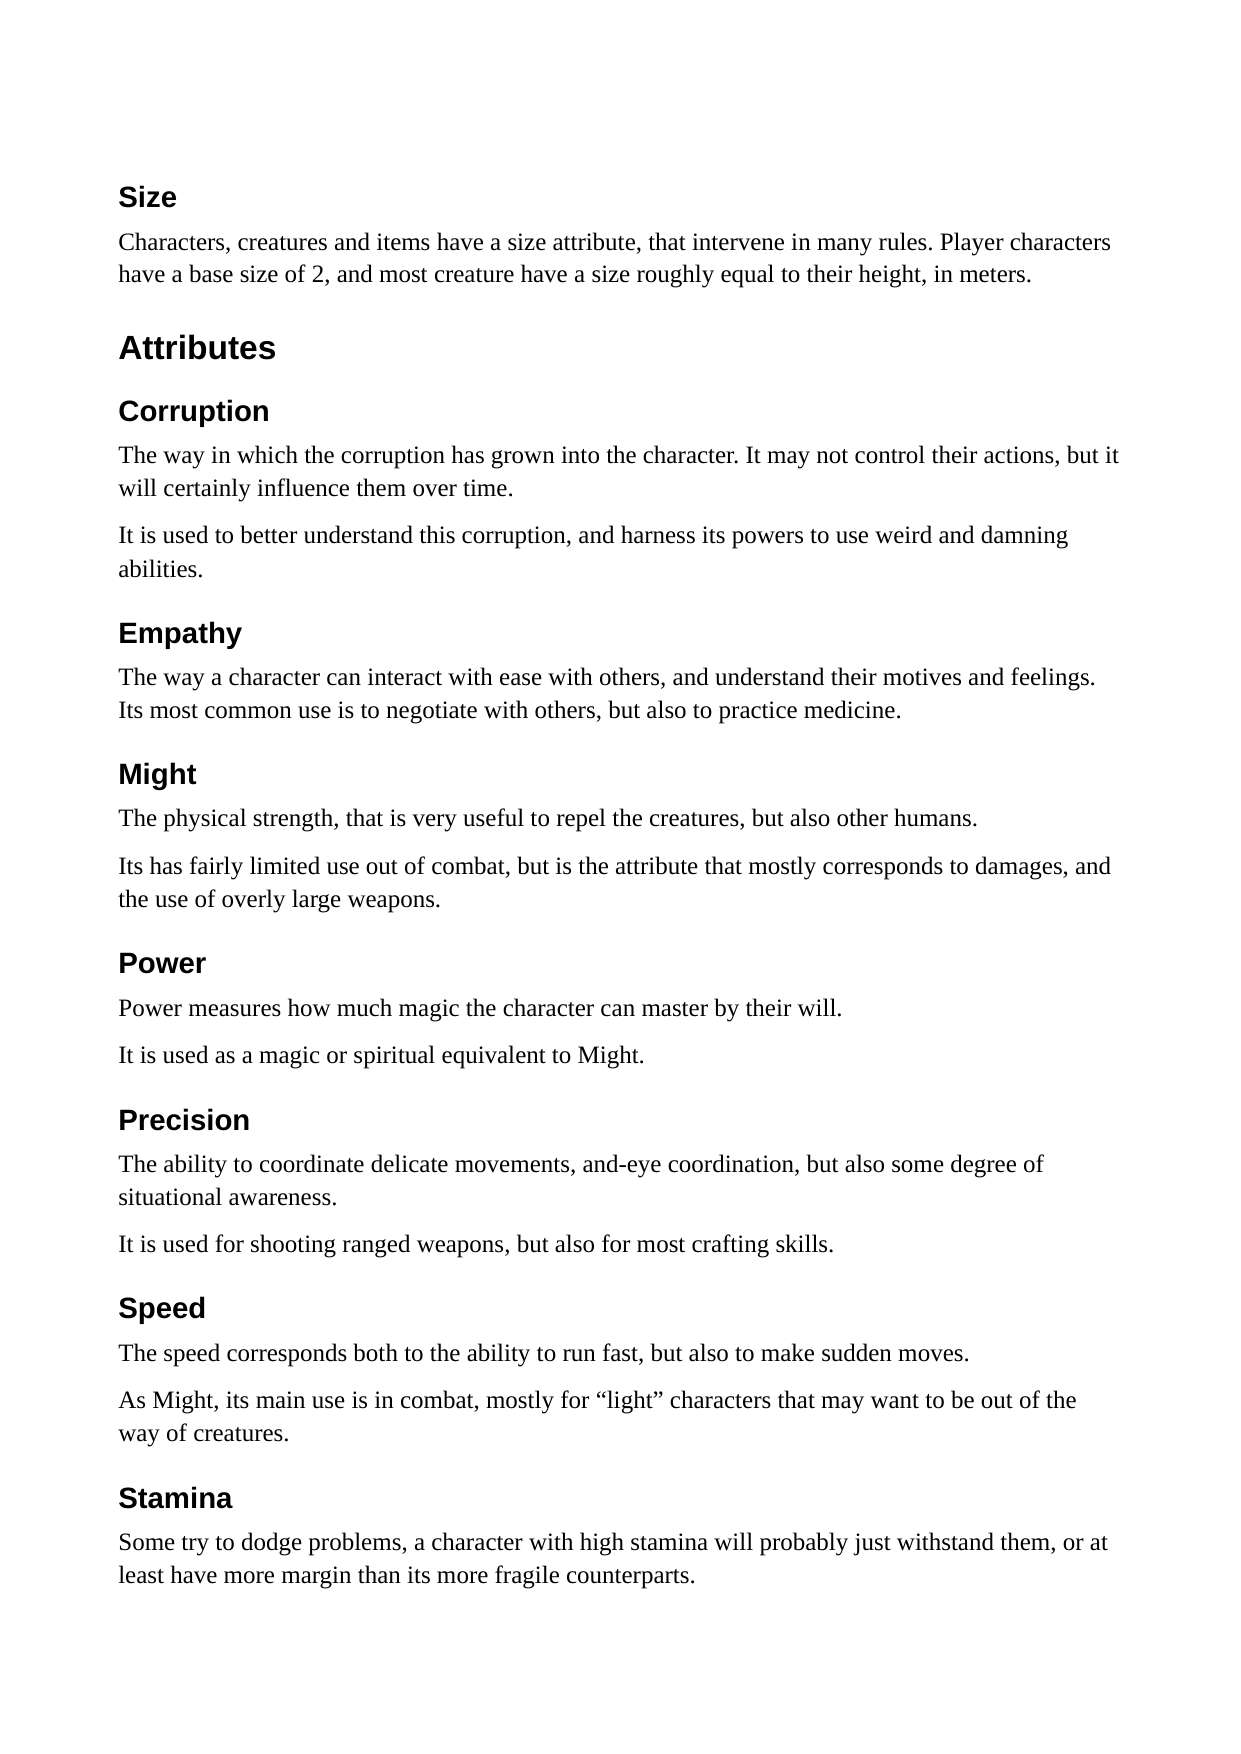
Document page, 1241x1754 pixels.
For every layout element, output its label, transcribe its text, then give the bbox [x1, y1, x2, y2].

text It is used as a magic or spiritual equivalent to Might. [118, 1040, 1122, 1069]
subtitle Power [118, 946, 1122, 980]
text Its has fairly limited use out of combat, but is the attribute that mostly corresponds to damages, and the use of overly large weapons. [118, 851, 1122, 913]
text Some try to dodge problems, a character with high stamina will probably just withstand them, or at least have more margin than its more fragile counterparts. [118, 1527, 1122, 1588]
text The way in which the corruption has grown into the character. It may not control their actions, but it will certainly influence them over time. [118, 440, 1122, 502]
text Power measures how much magic the character can master by their will. [118, 993, 1122, 1021]
subtitle Corruption [118, 394, 1122, 427]
text As Might, its main use is in combat, mostly for “light” characters that may want to be out of the way of creatures. [118, 1385, 1122, 1447]
text The speed corresponds both to the ability to run fast, but also to make sudden moves. [118, 1338, 1122, 1366]
subtitle Empathy [118, 616, 1122, 649]
subtitle Speed [118, 1291, 1122, 1325]
subtitle Size [118, 180, 1122, 214]
text The physical strength, that is very useful to repel the creatures, but also other humans. [118, 803, 1122, 832]
text The ability to coordinate delicate movements, and-eye coordination, but also some degree of situational awareness. [118, 1149, 1122, 1210]
subtitle Precision [118, 1102, 1122, 1136]
text The way a character can interact with ease with others, and understand their motives and feelings. Its most common use is to negotiate with others, but also to practice medicine. [118, 662, 1122, 724]
subtitle Attributes [118, 328, 1122, 367]
text It is used for shooting ranged weapons, but also for most crafting skills. [118, 1229, 1122, 1258]
text It is used to better understand this corruption, and harness its powers to use weird and damning abilities. [118, 521, 1122, 582]
subtitle Stamina [118, 1481, 1122, 1514]
text Characters, creatures and items have a size attribute, that intervene in many rules. Player characters have a base size of 2, and most creature have a size roughly equal to their height, in meters. [118, 227, 1122, 288]
subtitle Might [118, 757, 1122, 791]
